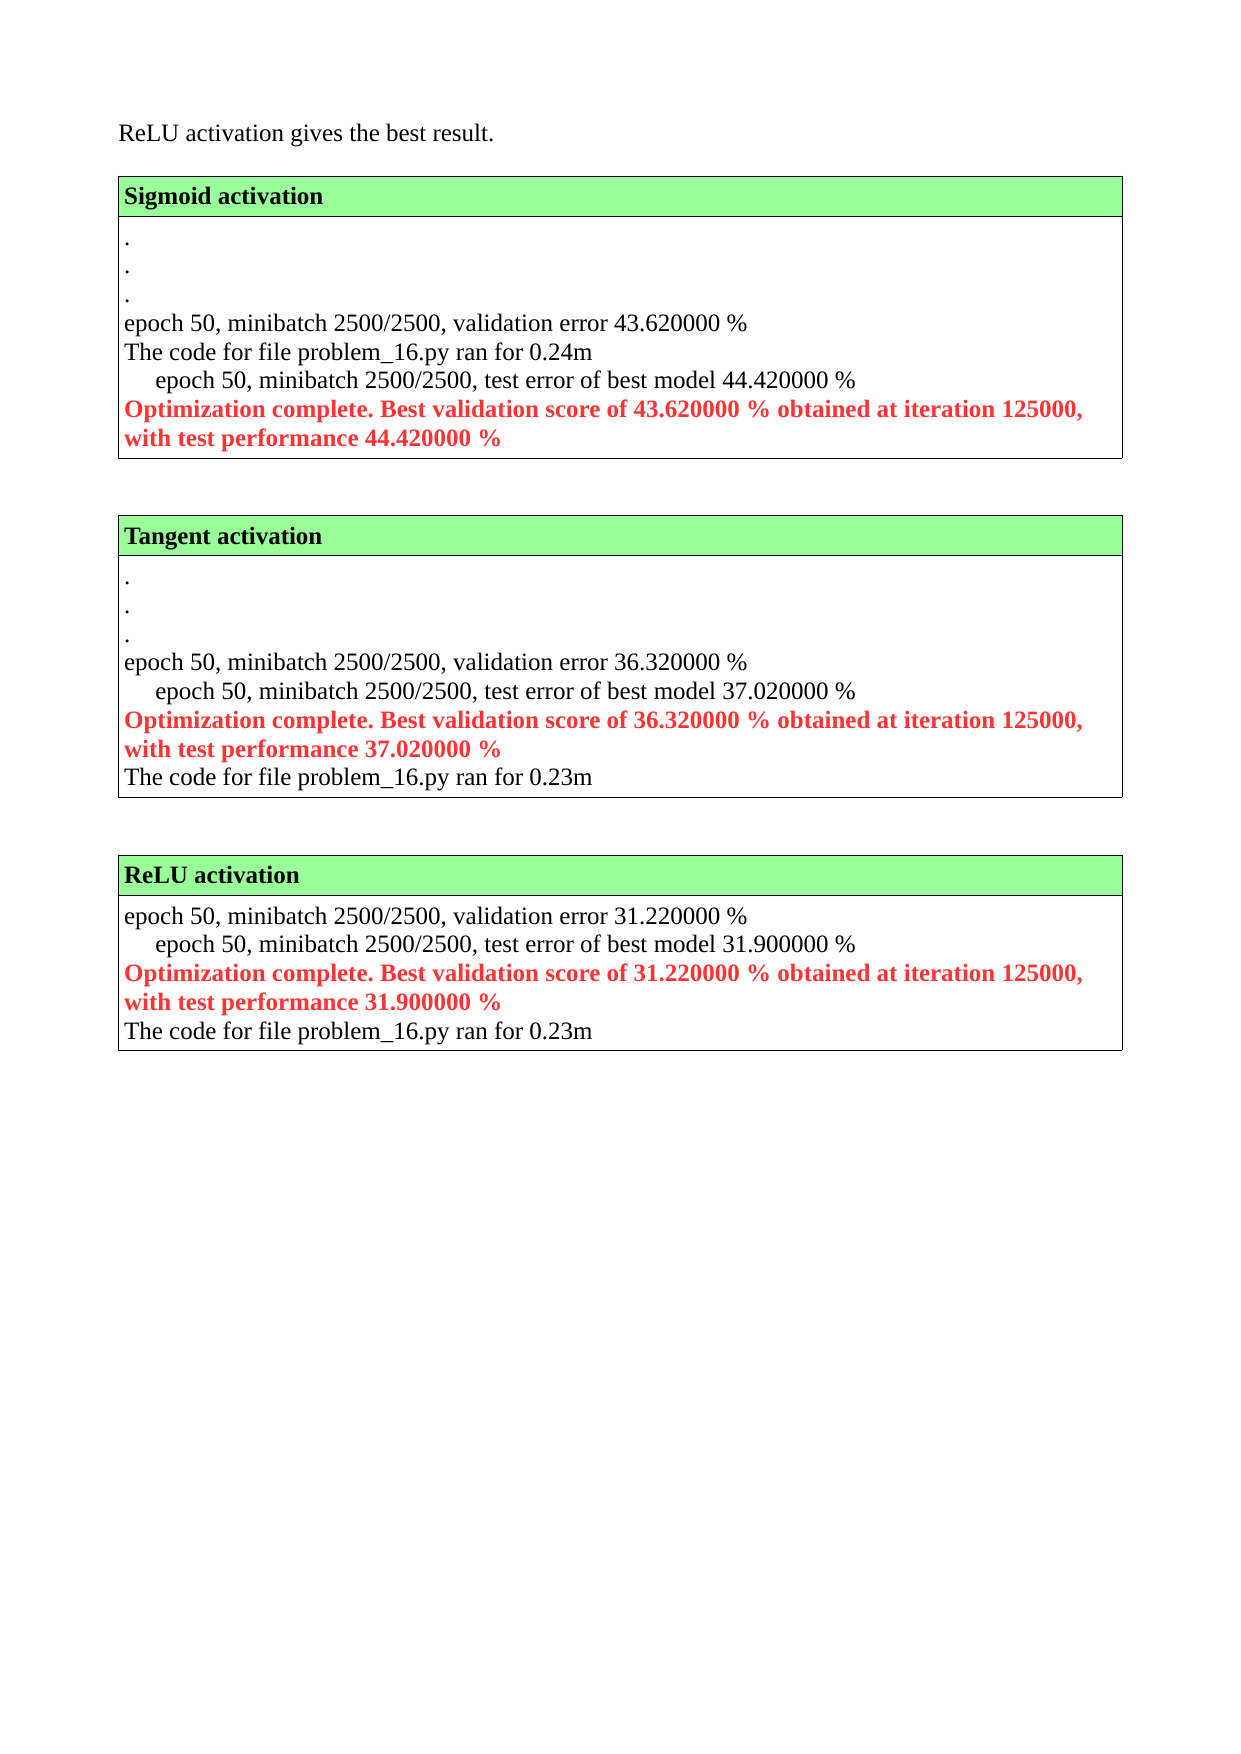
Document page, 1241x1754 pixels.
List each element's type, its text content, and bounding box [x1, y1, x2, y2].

table_cell epoch 50, minibatch 2500/2500, validation error 31.220000 % epoch 50, minibatch 2500/2500, test error of best model 31.900000 % Optimization complete. Best validation score of 31.220000 % obtained at iteration 125000, with test performance 31.900000 % The code for file problem_16.py ran for 0.23m [119, 896, 1122, 1050]
table_cell . . . epoch 50, minibatch 2500/2500, validation error 43.620000 % The code for file problem_16.py ran for 0.24m epoch 50, minibatch 2500/2500, test error of best model 44.420000 % Optimization complete. Best validation score of 43.620000 % obtained at iteration 125000, with test performance 44.420000 % [119, 217, 1122, 457]
table_header ReLU activation [119, 856, 1122, 895]
table_cell . . . epoch 50, minibatch 2500/2500, validation error 36.320000 % epoch 50, minibatch 2500/2500, test error of best model 37.020000 % Optimization complete. Best validation score of 36.320000 % obtained at iteration 125000, with test performance 37.020000 % The code for file problem_16.py ran for 0.23m [119, 556, 1122, 797]
text ReLU activation gives the best result. [118, 118, 1122, 147]
table_header Sigmoid activation [119, 177, 1122, 216]
table_header Tangent activation [119, 516, 1122, 555]
